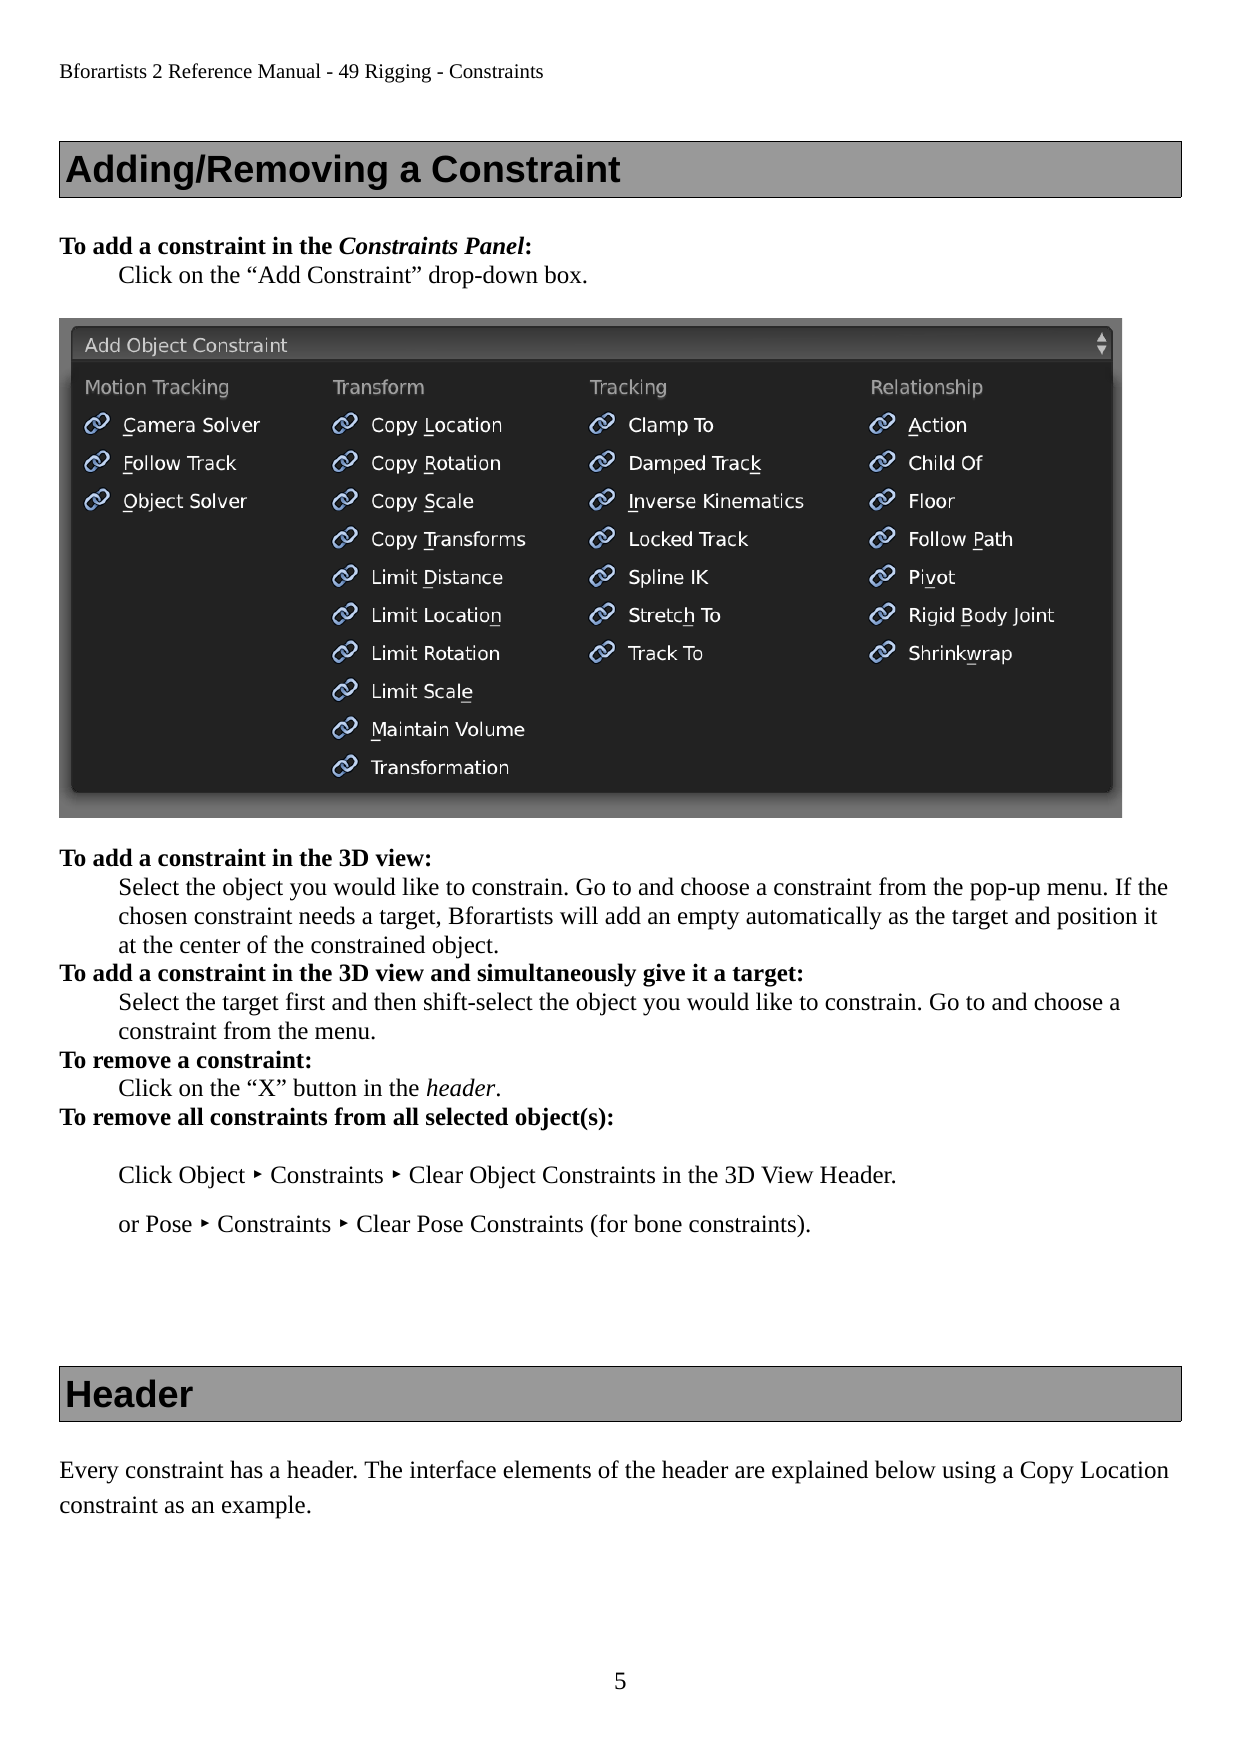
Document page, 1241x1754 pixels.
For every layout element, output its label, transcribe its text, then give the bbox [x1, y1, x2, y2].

text Every constraint has a header. The interface elements of the header are explained below using a Copy Location constraint as an example. [59, 1456, 1181, 1519]
text Click Object ‣ Constraints ‣ Clear Object Constraints in the 3D View Header. [118, 1160, 1181, 1189]
list Click on the “X” button in the header. [118, 1073, 1181, 1102]
list or Pose ‣ Constraints ‣ Clear Pose Constraints (for bone constraints). [118, 1209, 1181, 1238]
list Select the object you would like to constrain. Go to and choose a constraint from the pop-up menu. If the chosen constraint needs a target, Bforartists will add an empty automatically as the target and position it at the center of the constrained object. [118, 872, 1181, 958]
list Click on the “Add Constraint” drop-down box. [118, 260, 1181, 289]
picture [59, 318, 1123, 818]
subtitle To remove a constraint: [59, 1045, 1181, 1073]
table_header Adding/Removing a Constraint [60, 142, 1181, 197]
subtitle To add a constraint in the Constraints Panel: [59, 231, 1181, 260]
list Select the target first and then shift-select the object you would like to constrain. Go to and choose a constraint from the menu. [118, 987, 1181, 1045]
table_header Header [60, 1367, 1181, 1421]
subtitle To add a constraint in the 3D view and simultaneously give it a target: [59, 958, 1181, 987]
subtitle To add a constraint in the 3D view: [59, 843, 1181, 872]
subtitle To remove all constraints from all selected object(s): [59, 1102, 1181, 1131]
